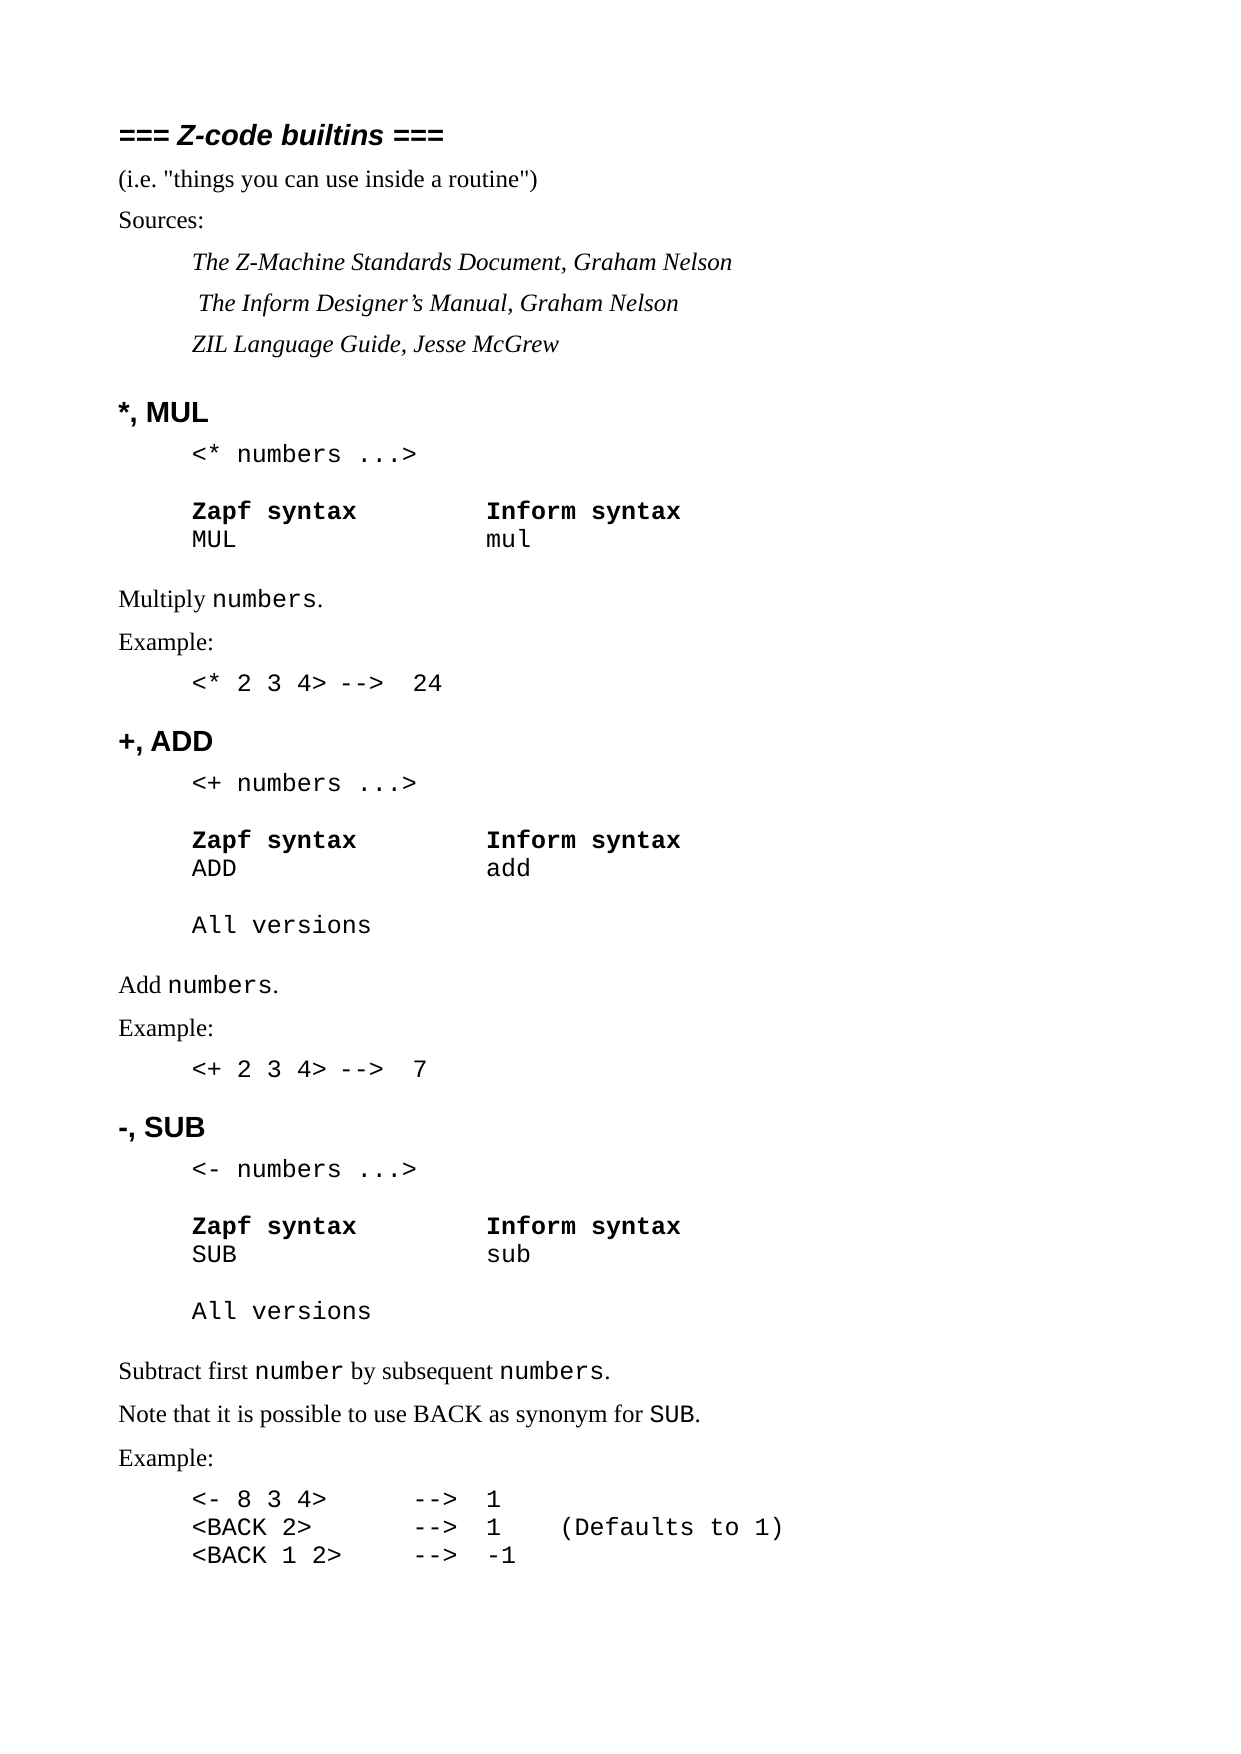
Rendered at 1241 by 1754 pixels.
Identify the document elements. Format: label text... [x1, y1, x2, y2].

subtitle *, MUL [118, 395, 1122, 429]
text <+ numbers ...> [192, 770, 1122, 799]
text ZIL Language Guide, Jesse McGrew [118, 329, 1122, 358]
text The Inform Designer’s Manual, Graham Nelson [118, 288, 1122, 317]
text Sources: [118, 205, 1122, 234]
subtitle +, ADD [118, 724, 1122, 758]
text The Z-Machine Standards Document, Graham Nelson [118, 247, 1122, 275]
text All versions [192, 913, 1122, 941]
text <- numbers ...> [192, 1156, 1122, 1185]
text (i.e. "things you can use inside a routine") [118, 164, 1122, 193]
text Zapf syntax Inform syntax [192, 827, 1122, 856]
text Multiply numbers. [118, 584, 1122, 615]
text Zapf syntax Inform syntax [192, 1213, 1122, 1242]
text Subtract first number by subsequent numbers. [118, 1356, 1122, 1387]
text <+ 2 3 4> --> 7 [118, 1054, 1122, 1085]
text Add numbers. [118, 970, 1122, 1001]
text All versions [192, 1299, 1122, 1327]
text SUB sub [192, 1242, 1122, 1270]
text <* numbers ...> [192, 441, 1122, 470]
text ADD add [192, 856, 1122, 884]
text Example: [118, 627, 1122, 656]
subtitle -, SUB [118, 1110, 1122, 1144]
text MUL mul [192, 527, 1122, 555]
text <- 8 3 4> --> 1 <BACK 2> --> 1 (Defaults to 1) <BACK 1 2> --> -1 [118, 1484, 1122, 1571]
text Example: [118, 1013, 1122, 1042]
text Example: [118, 1443, 1122, 1471]
subtitle === Z-code builtins === [118, 118, 1122, 152]
text Note that it is possible to use BACK as synonym for SUB. [118, 1399, 1122, 1430]
text Zapf syntax Inform syntax [192, 498, 1122, 527]
text <* 2 3 4> --> 24 [118, 668, 1122, 699]
